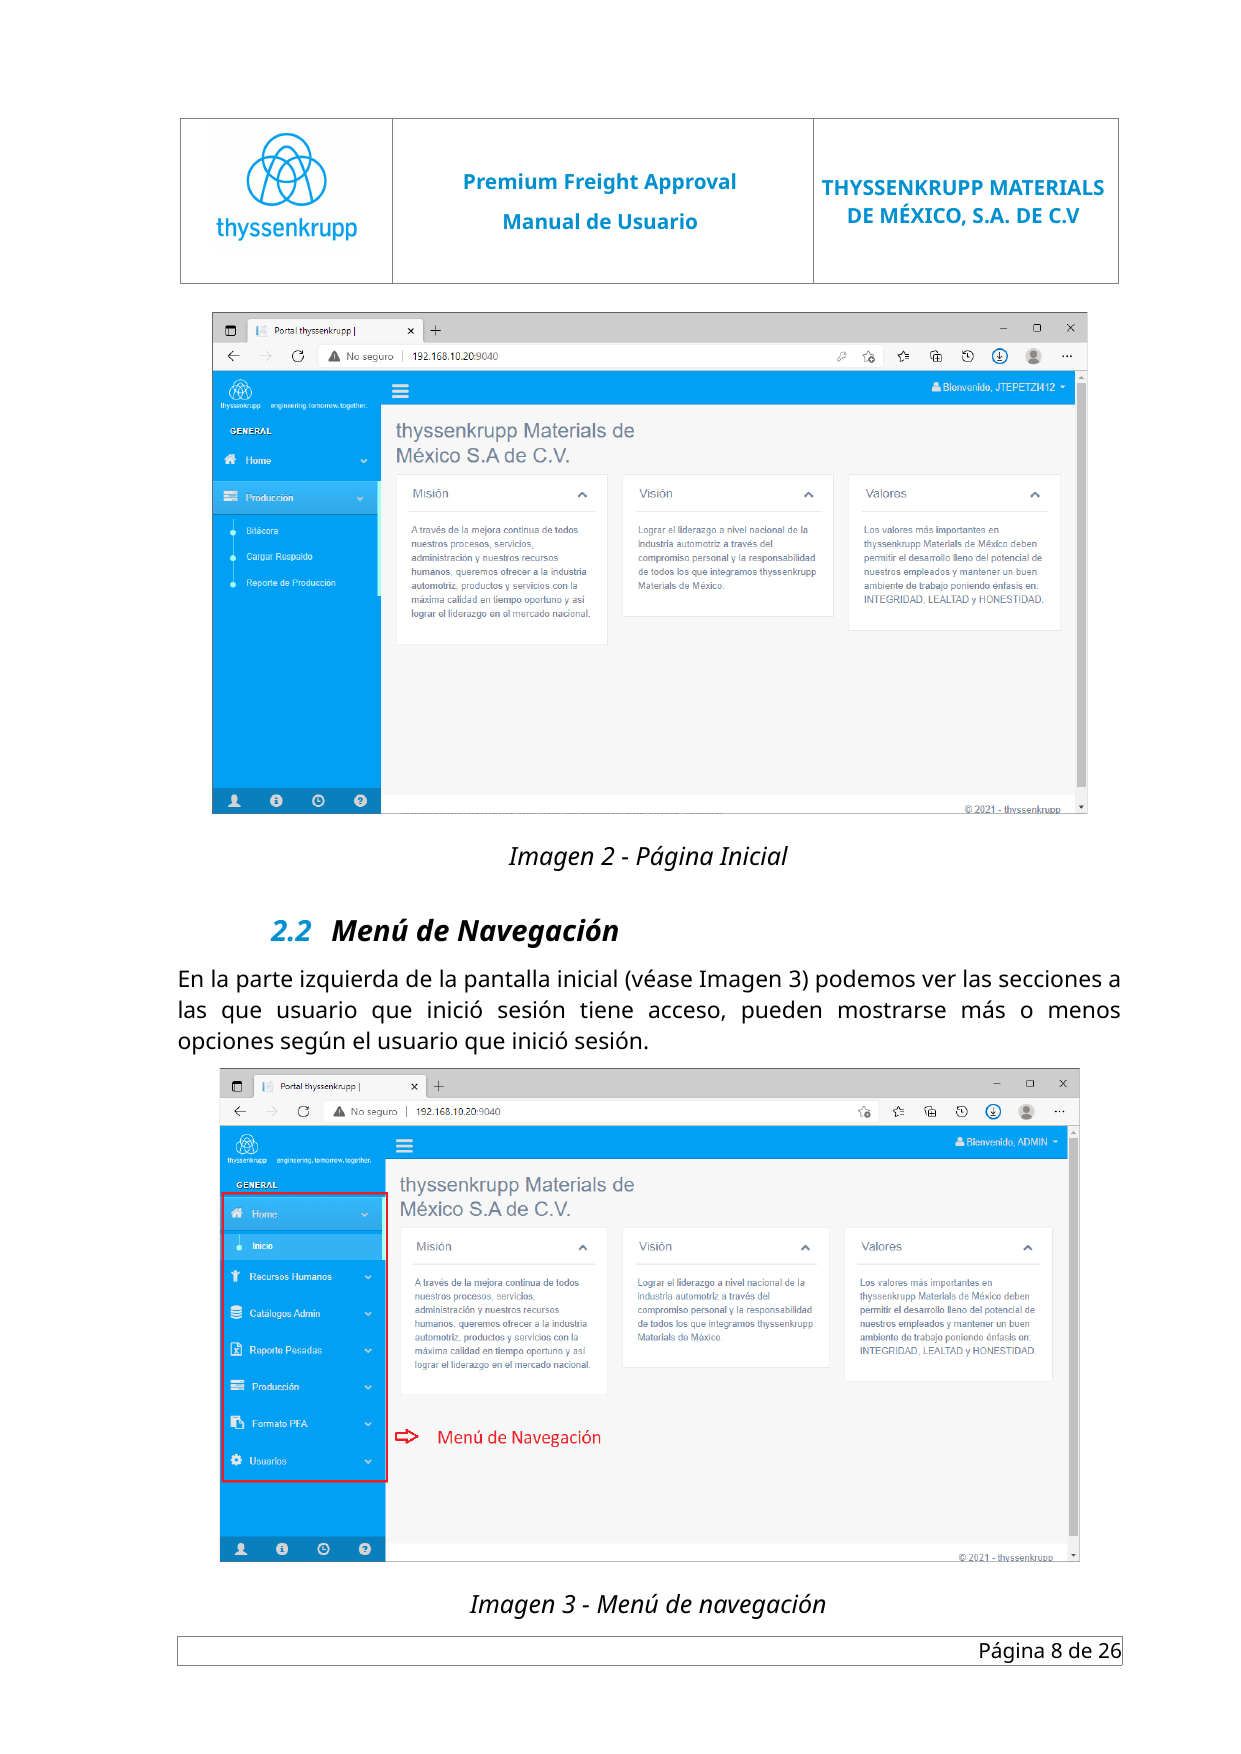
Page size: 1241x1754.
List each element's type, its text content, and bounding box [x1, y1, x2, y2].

subtitle Menú de Navegación [271, 910, 1122, 950]
text Imagen 3 - Menú de navegación [177, 1586, 1122, 1621]
text Imagen 2 - Página Inicial [177, 839, 1122, 873]
text En la parte izquierda de la pantalla inicial (véase Imagen 3) podemos ver las secciones a las que usuario que inició sesión tiene acceso, pueden mostrarse más o menos opciones según el usuario que inició sesión. [177, 962, 1122, 1056]
